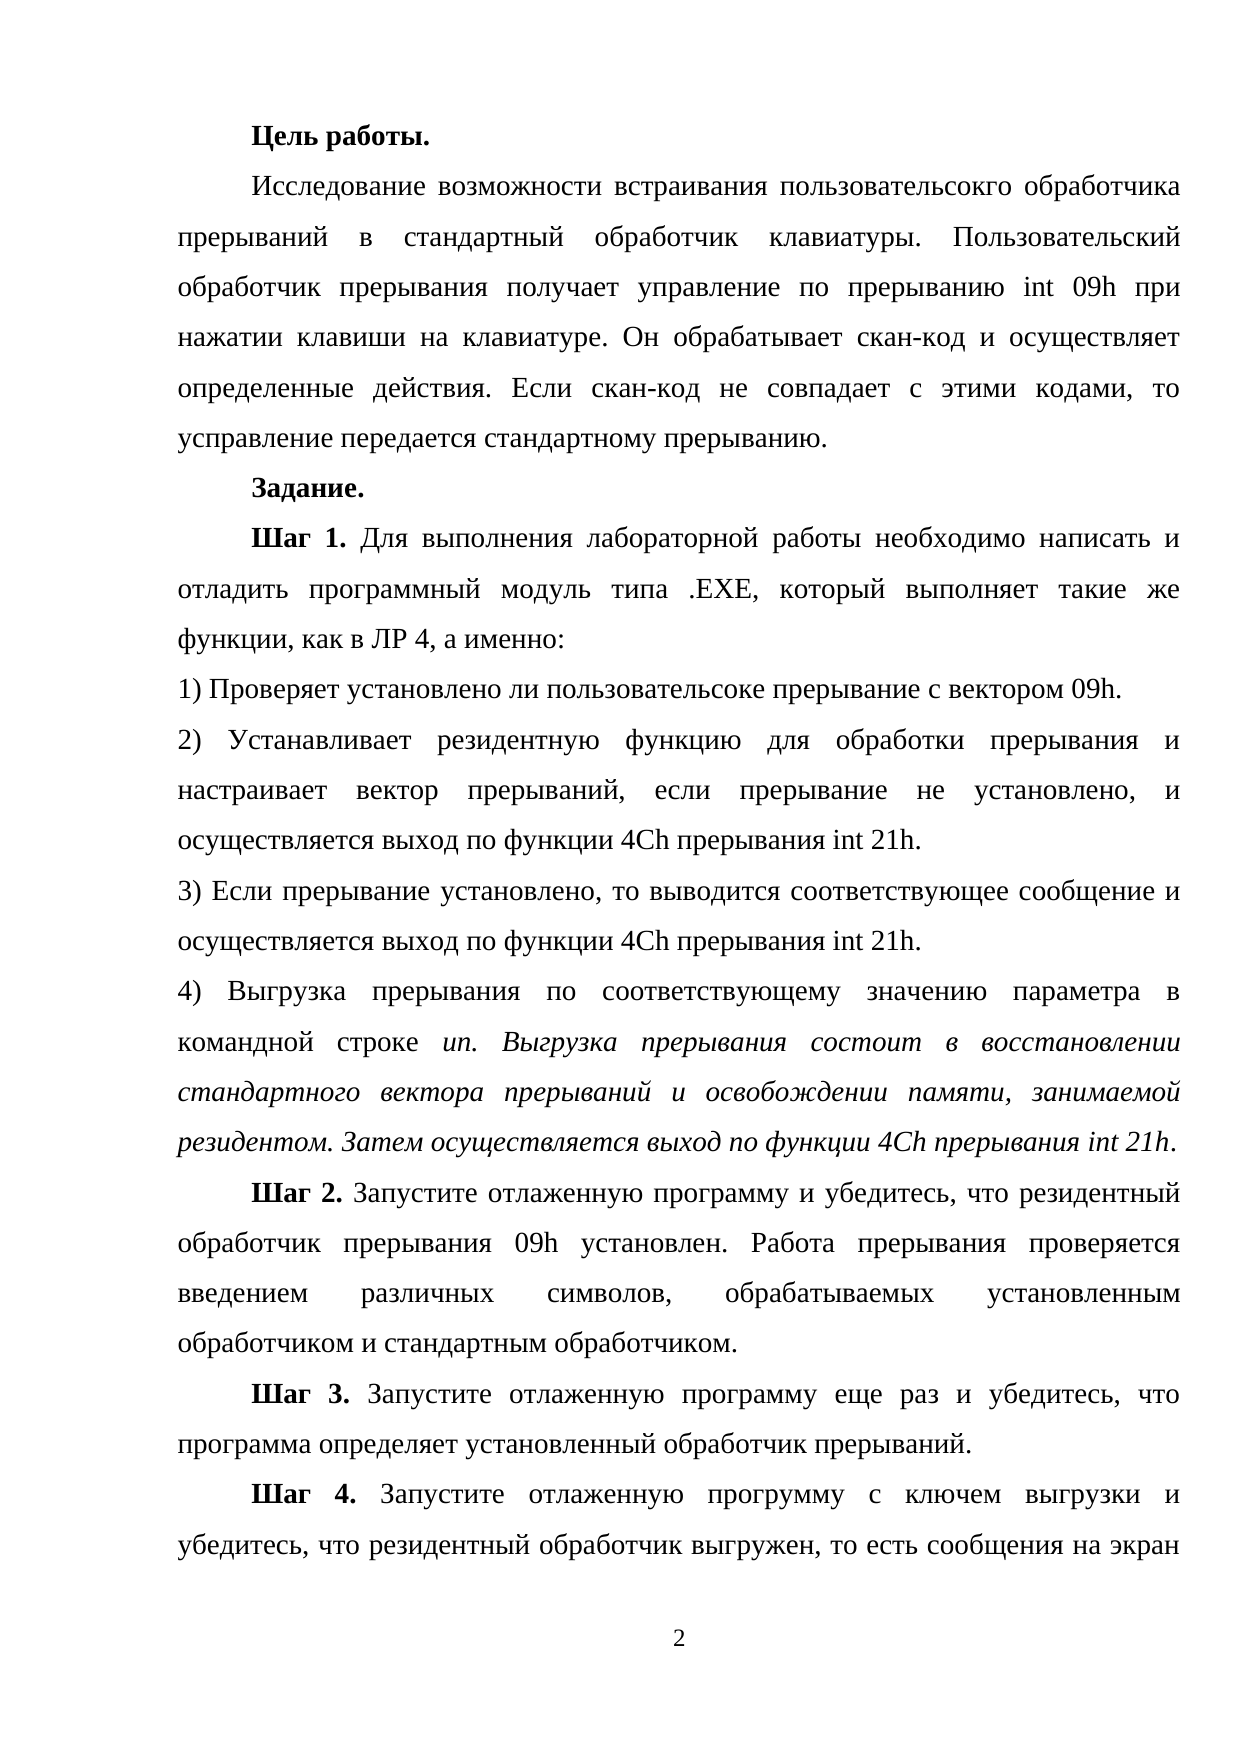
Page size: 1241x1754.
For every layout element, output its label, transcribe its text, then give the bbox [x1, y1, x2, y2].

text 1) Проверяет установлено ли пользовательсоке прерывание с вектором 09h. [177, 672, 1181, 705]
text 4) Выгрузка прерывания по соответствующему значению параметра в командной строке un. Выгрузка прерывания состоит в восстановлении стандартного вектора прерываний и освобождении памяти, занимаемой резидентом. Затем осуществляется выход по функции 4Ch прерывания int 21h. [177, 973, 1181, 1158]
text Шаг 4. Запустите отлаженную прогрумму с ключем выгрузки и убедитесь, что резидентный обработчик выгружен, то есть сообщения на экран [177, 1477, 1181, 1560]
text Задание. [177, 470, 1181, 504]
text Шаг 2. Запустите отлаженную программу и убедитесь, что резидентный обработчик прерывания 09h установлен. Работа прерывания проверяется введением различных символов, обрабатываемых установленным обработчиком и стандартным обработчиком. [177, 1175, 1181, 1359]
text 3) Если прерывание установлено, то выводится соответствующее сообщение и осуществляется выход по функции 4Ch прерывания int 21h. [177, 873, 1181, 957]
text Цель работы. [177, 118, 1181, 152]
text Шаг 1. Для выполнения лабораторной работы необходимо написать и отладить программный модуль типа .EXE, который выполняет такие же функции, как в ЛР 4, а именно: [177, 521, 1181, 655]
text Исследование возможности встраивания пользовательсокго обработчика прерываний в стандартный обработчик клавиатуры. Пользовательский обработчик прерывания получает управление по прерыванию int 09h при нажатии клавиши на клавиатуре. Он обрабатывает скан-код и осуществляет определенные действия. Если скан-код не совпадает с этими кодами, то усправление передается стандартному прерыванию. [177, 168, 1181, 453]
text Шаг 3. Запустите отлаженную программу еще раз и убедитесь, что программа определяет установленный обработчик прерываний. [177, 1376, 1181, 1460]
text 2) Устанавливает резидентную функцию для обработки прерывания и настраивает вектор прерываний, если прерывание не установлено, и осуществляется выход по функции 4Ch прерывания int 21h. [177, 722, 1181, 856]
